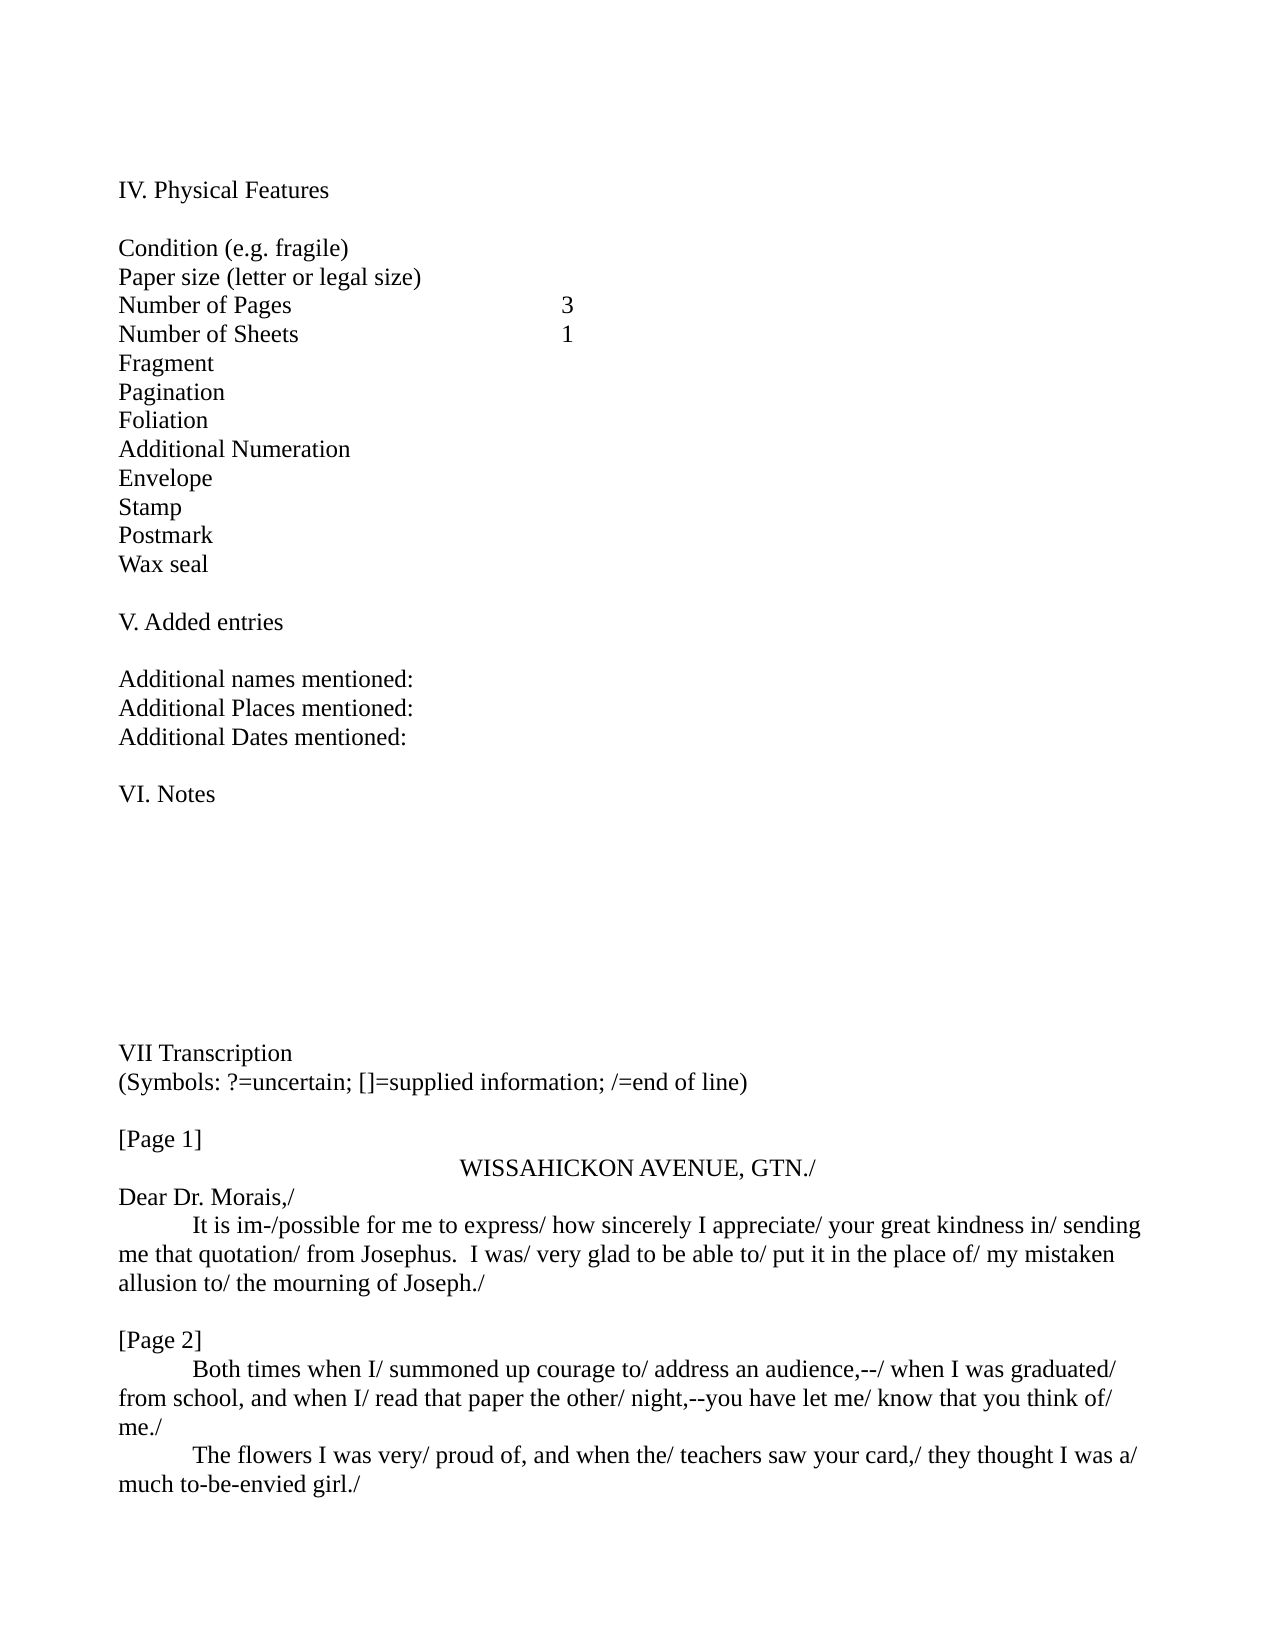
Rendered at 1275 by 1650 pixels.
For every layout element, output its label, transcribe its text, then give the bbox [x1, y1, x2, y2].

text Additional Numeration [118, 434, 1157, 463]
text The flowers I was very/ proud of, and when the/ teachers saw your card,/ they thought I was a/ much to-be-envied girl./ [118, 1441, 1157, 1498]
text Envelope [118, 463, 1157, 492]
text Foliation [118, 406, 1157, 434]
text Number of Pages 3 [118, 291, 1157, 319]
text Condition (e.g. fragile) [118, 233, 1157, 262]
text Pagination [118, 377, 1157, 406]
text Stamp [118, 492, 1157, 521]
text VI. Notes [118, 779, 1157, 808]
text Additional Dates mentioned: [118, 722, 1157, 751]
text Postma rk [118, 521, 1157, 549]
text Paper size (letter or legal size) [118, 262, 1157, 291]
text Number of Sheets 1 [118, 319, 1157, 348]
text Dear Dr. Morais,/ [118, 1182, 1157, 1211]
text VII Transcription [118, 1038, 1157, 1067]
text [Page 2] [118, 1326, 1157, 1354]
text IV. Physical Features [118, 176, 1157, 204]
text It is im-/possible for me to express/ how sincerely I appreciate/ your great kindness in/ sending me that quotation/ from Josephus. I was/ very glad to be able to/ put it in the place of/ my mistaken allusion to/ the mourning of Joseph./ [118, 1211, 1157, 1297]
text [Page 1] [118, 1124, 1157, 1153]
text V. Added entries [118, 607, 1157, 636]
text Additional names mentioned: [118, 664, 1157, 693]
text Wax seal [118, 549, 1157, 578]
text (Symbols: ?=uncertain; []=supplied information; /=end of line) [118, 1067, 1157, 1096]
text Additional Places mentioned: [118, 693, 1157, 722]
text WISSAHICKON AVENUE, GTN./ [118, 1153, 1157, 1182]
text Fragment [118, 348, 1157, 377]
text Both times when I/ summoned up courage to/ address an audience,--/ when I was graduated/ from school, and when I/ read that paper the other/ night,--you have let me/ know that you think of/ me./ [118, 1354, 1157, 1441]
